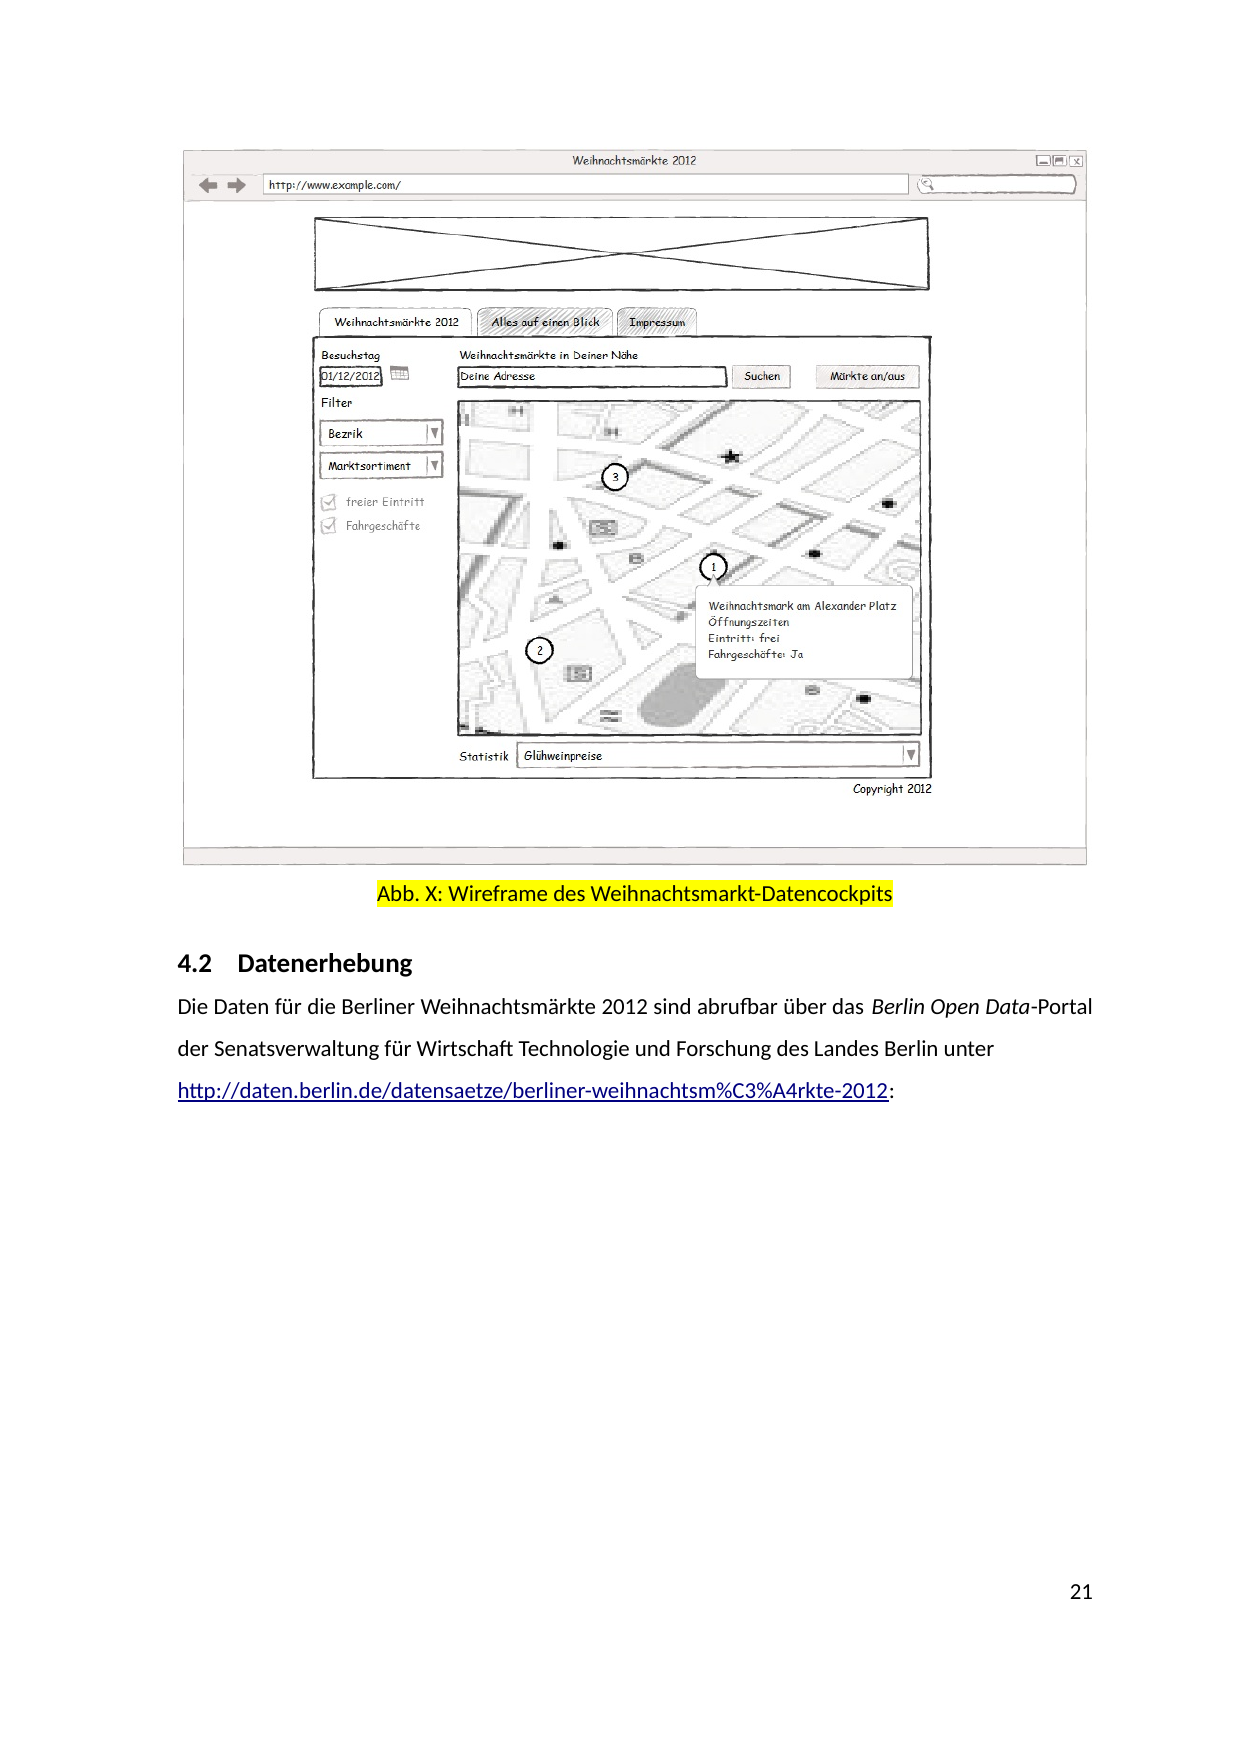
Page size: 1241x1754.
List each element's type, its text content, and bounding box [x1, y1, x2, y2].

text Abb. X: Wireframe des Weihnachtsmarkt-Datencockpits [177, 866, 1093, 907]
subtitle Datenerhebung [177, 946, 1093, 979]
text Die Daten für die Berliner Weihnachtsmärkte 2012 sind abrufbar über das Berlin Open Data-Portal der Senatsverwaltung für Wirtschaft Technologie und Forschung des Landes Berlin unter [177, 992, 1093, 1062]
text http://daten.berlin.de/datensaetze/berliner-weihnachtsm%C3%A4rkte-2012: [177, 1076, 1093, 1104]
picture [177, 147, 1093, 866]
